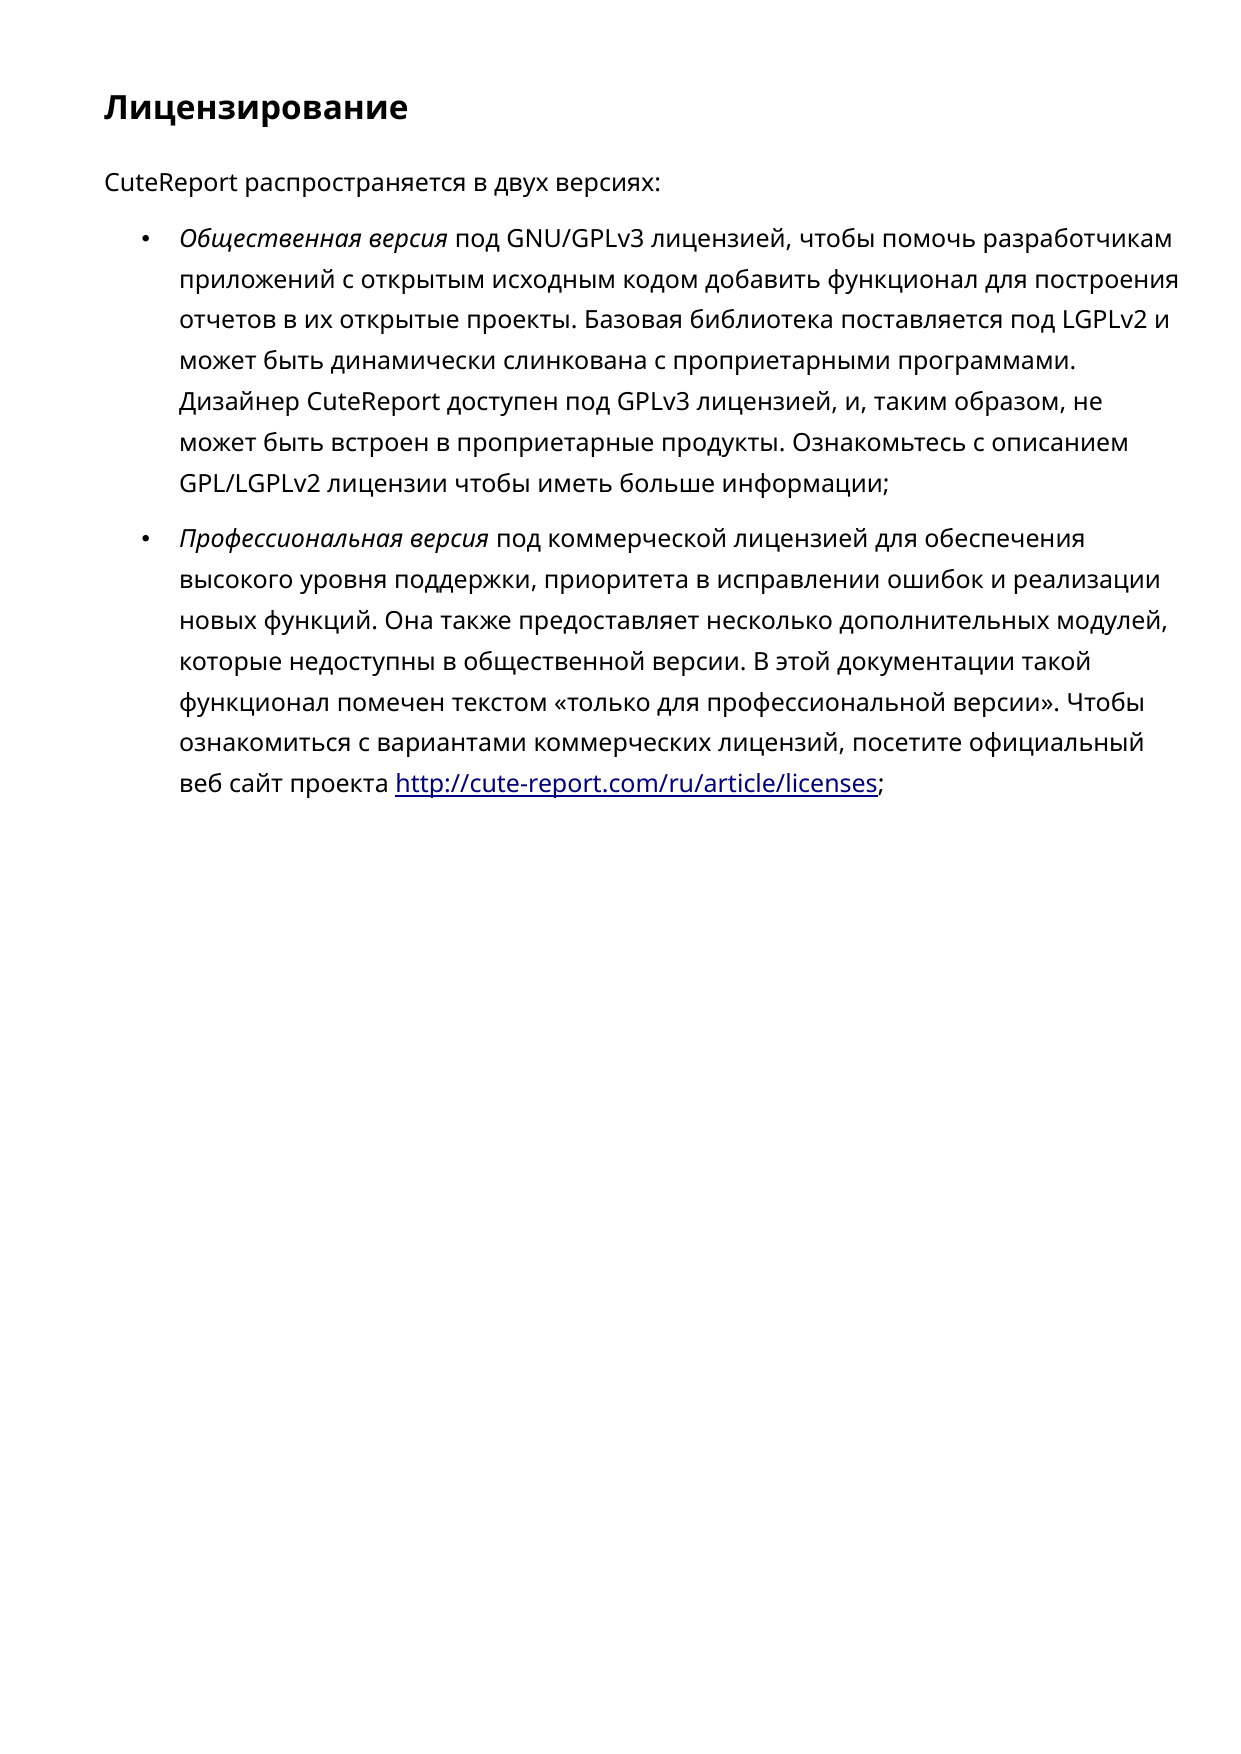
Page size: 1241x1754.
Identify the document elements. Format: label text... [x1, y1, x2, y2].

subtitle Лицензирование [104, 83, 1181, 129]
list Профессиональная версия под коммерческой лицензией для обеспечения высокого уровня поддержки, приоритета в исправлении ошибок и реализации новых функций. Она также предоставляет несколько дополнительных модулей, которые недоступны в общественной версии. В этой документации такой функционал помечен текстом «только для профессиональной версии». Чтобы ознакомиться с вариантами коммерческих лицензий, посетите официальный вeб сайт проекта http://cute-report.com/ru/article/licenses; [141, 521, 1181, 800]
text CuteReport распространяется в двух версиях: [104, 165, 1181, 199]
list Общественная версия под GNU/GPLv3 лицензией, чтобы помочь разработчикам приложений с открытым исходным кодом добавить функционал для построения отчетов в их открытые проекты. Базовая библиотека поставляется под LGPLv2 и может быть динамически слинкована с проприетарными программами. Дизайнер CuteReport доступен под GPLv3 лицензией, и, таким образом, не может быть встроен в проприетарные продукты. Ознакомьтесь с описанием GPL/LGPLv2 лицензии чтобы иметь больше информации; [141, 220, 1181, 499]
